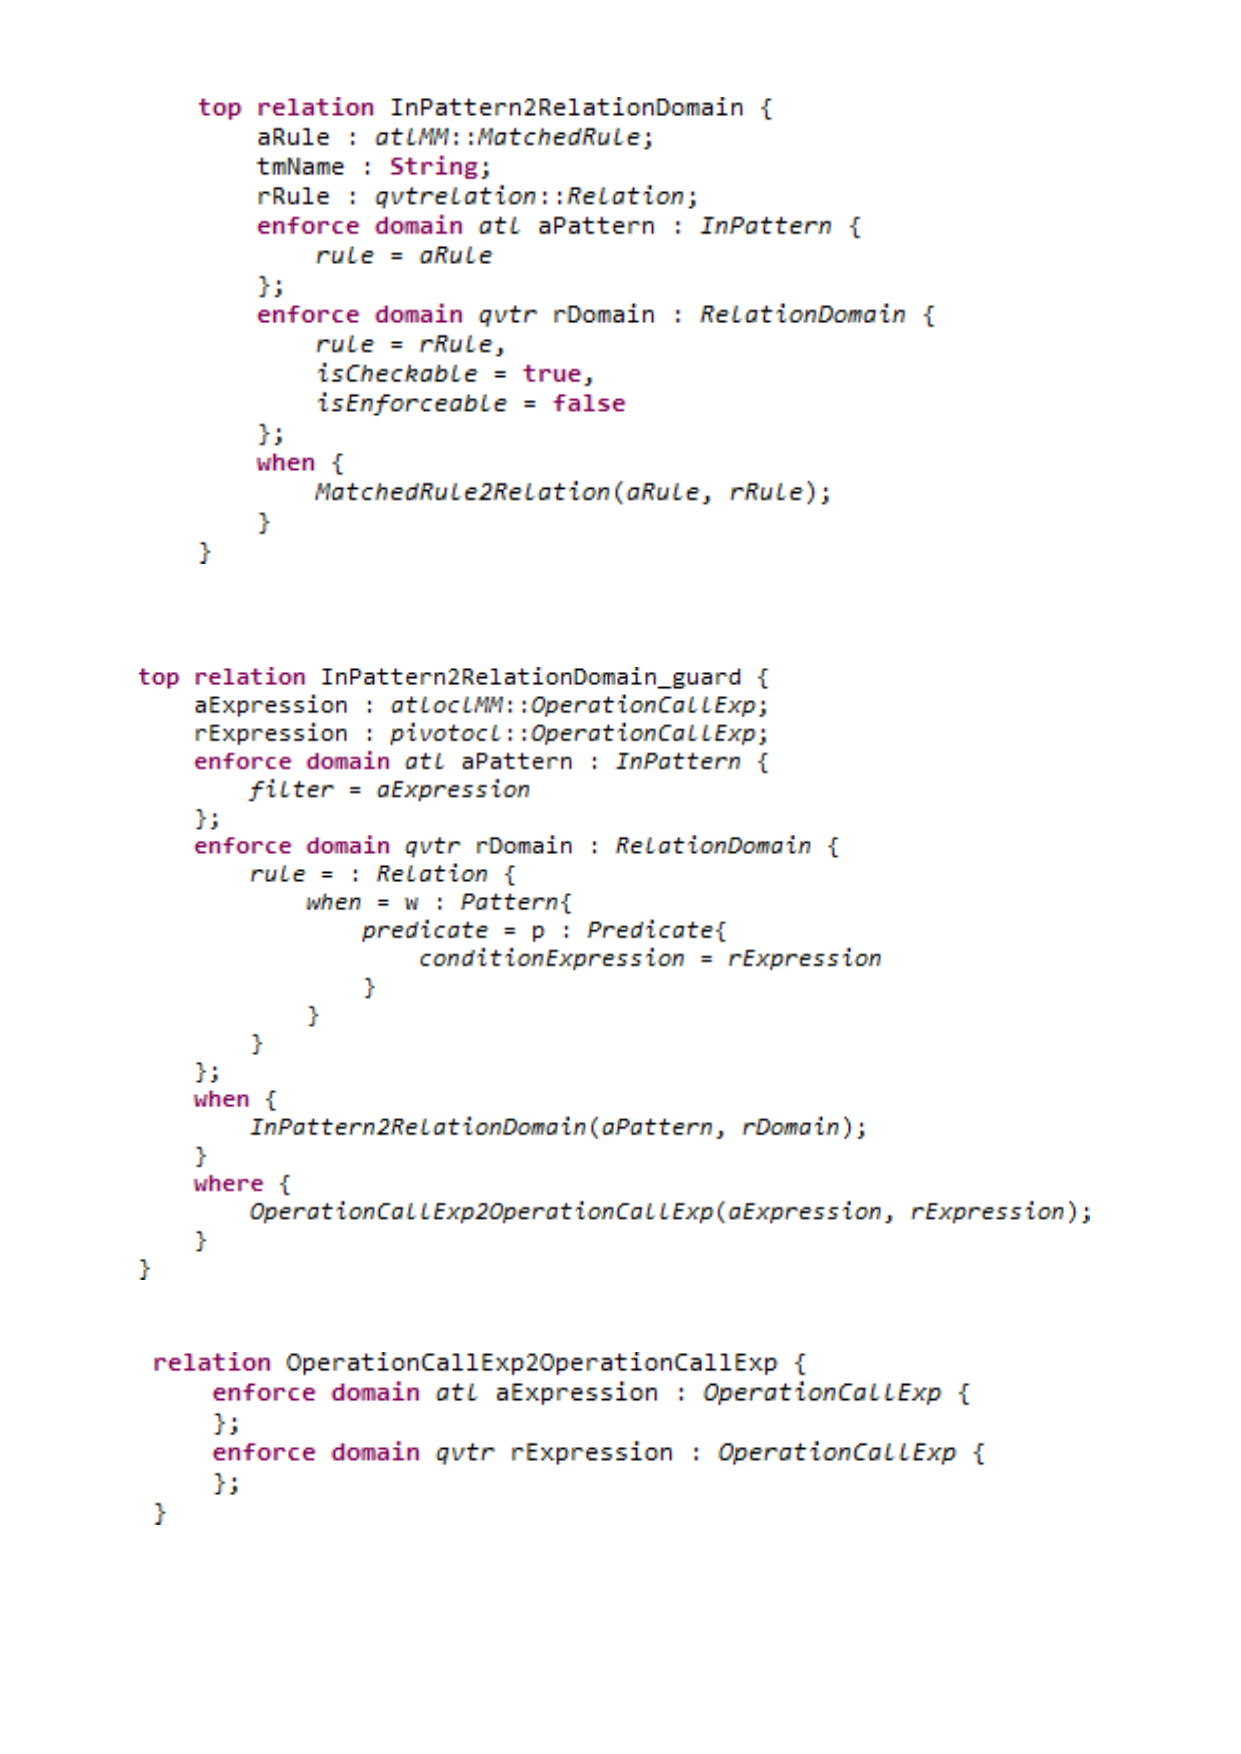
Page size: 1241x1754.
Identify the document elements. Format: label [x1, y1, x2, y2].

picture [138, 667, 1090, 1280]
picture [198, 97, 935, 564]
picture [153, 1352, 985, 1525]
